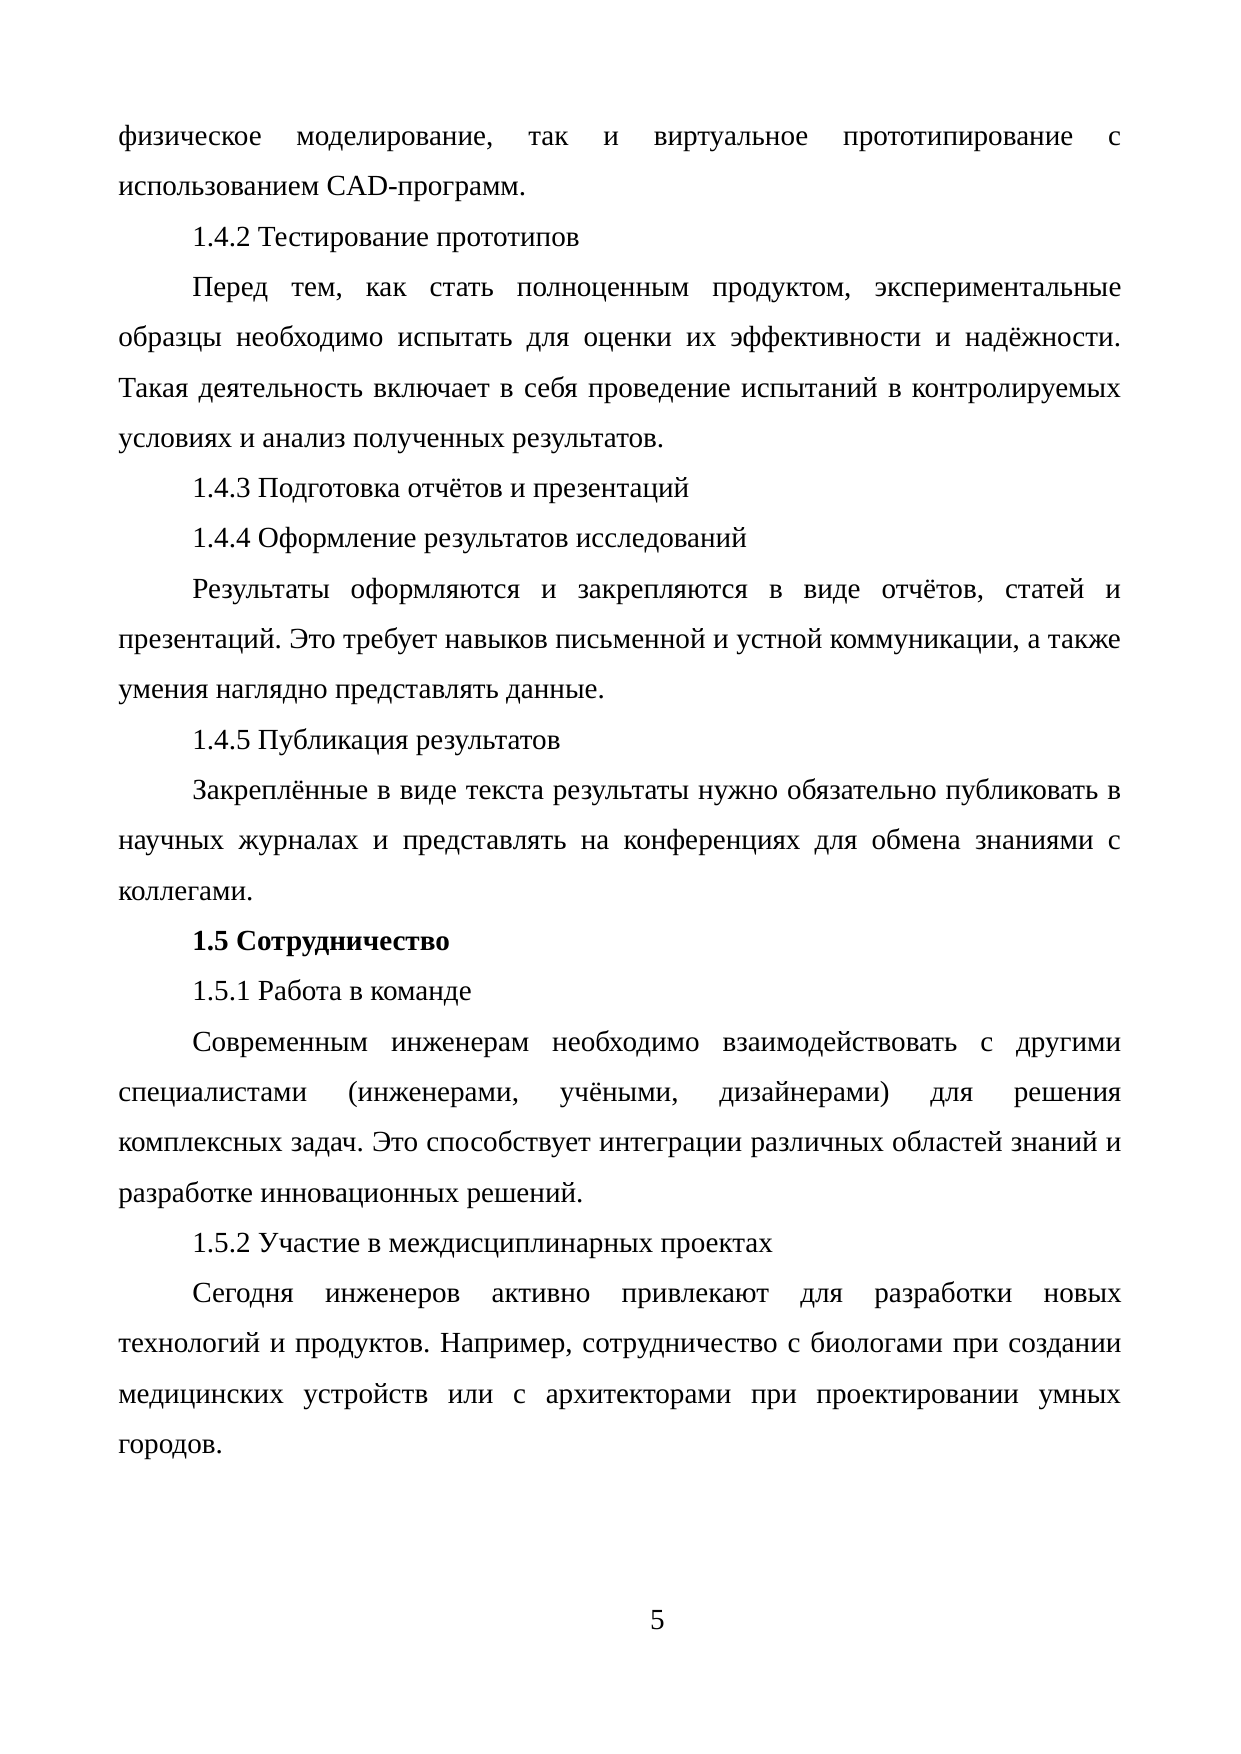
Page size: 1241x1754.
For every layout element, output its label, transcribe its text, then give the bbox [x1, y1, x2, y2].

subtitle Публикация результатов [118, 722, 1122, 755]
text Сегодня инженеров активно привлекают для разработки новых технологий и продуктов. Например, сотрудничество с биологами при создании медицинских устройств или с архитекторами при проектировании умных городов. [118, 1275, 1122, 1460]
subtitle Работа в команде [118, 973, 1122, 1007]
subtitle Подготовка отчётов и презентаций [118, 470, 1122, 504]
subtitle Оформление результатов исследований [118, 521, 1122, 554]
text физическое моделирование, так и виртуальное прототипирование с использованием CAD-программ. [118, 118, 1122, 202]
subtitle Тестирование прототипов [118, 219, 1122, 252]
text Закреплённые в виде текста результаты нужно обязательно публиковать в научных журналах и представлять на конференциях для обмена знаниями с коллегами. [118, 772, 1122, 906]
text Перед тем, как стать полноценным продуктом, экспериментальные образцы необходимо испытать для оценки их эффективности и надёжности. Такая деятельность включает в себя проведение испытаний в контролируемых условиях и анализ полученных результатов. [118, 269, 1122, 453]
subtitle Сотрудничество [118, 923, 1122, 957]
text Результаты оформляются и закрепляются в виде отчётов, статей и презентаций. Это требует навыков письменной и устной коммуникации, а также умения наглядно представлять данные. [118, 571, 1122, 705]
subtitle Участие в междисциплинарных проектах [118, 1225, 1122, 1258]
text Современным инженерам необходимо взаимодействовать с другими специалистами (инженерами, учёными, дизайнерами) для решения комплексных задач. Это способствует интеграции различных областей знаний и разработке инновационных решений. [118, 1024, 1122, 1208]
